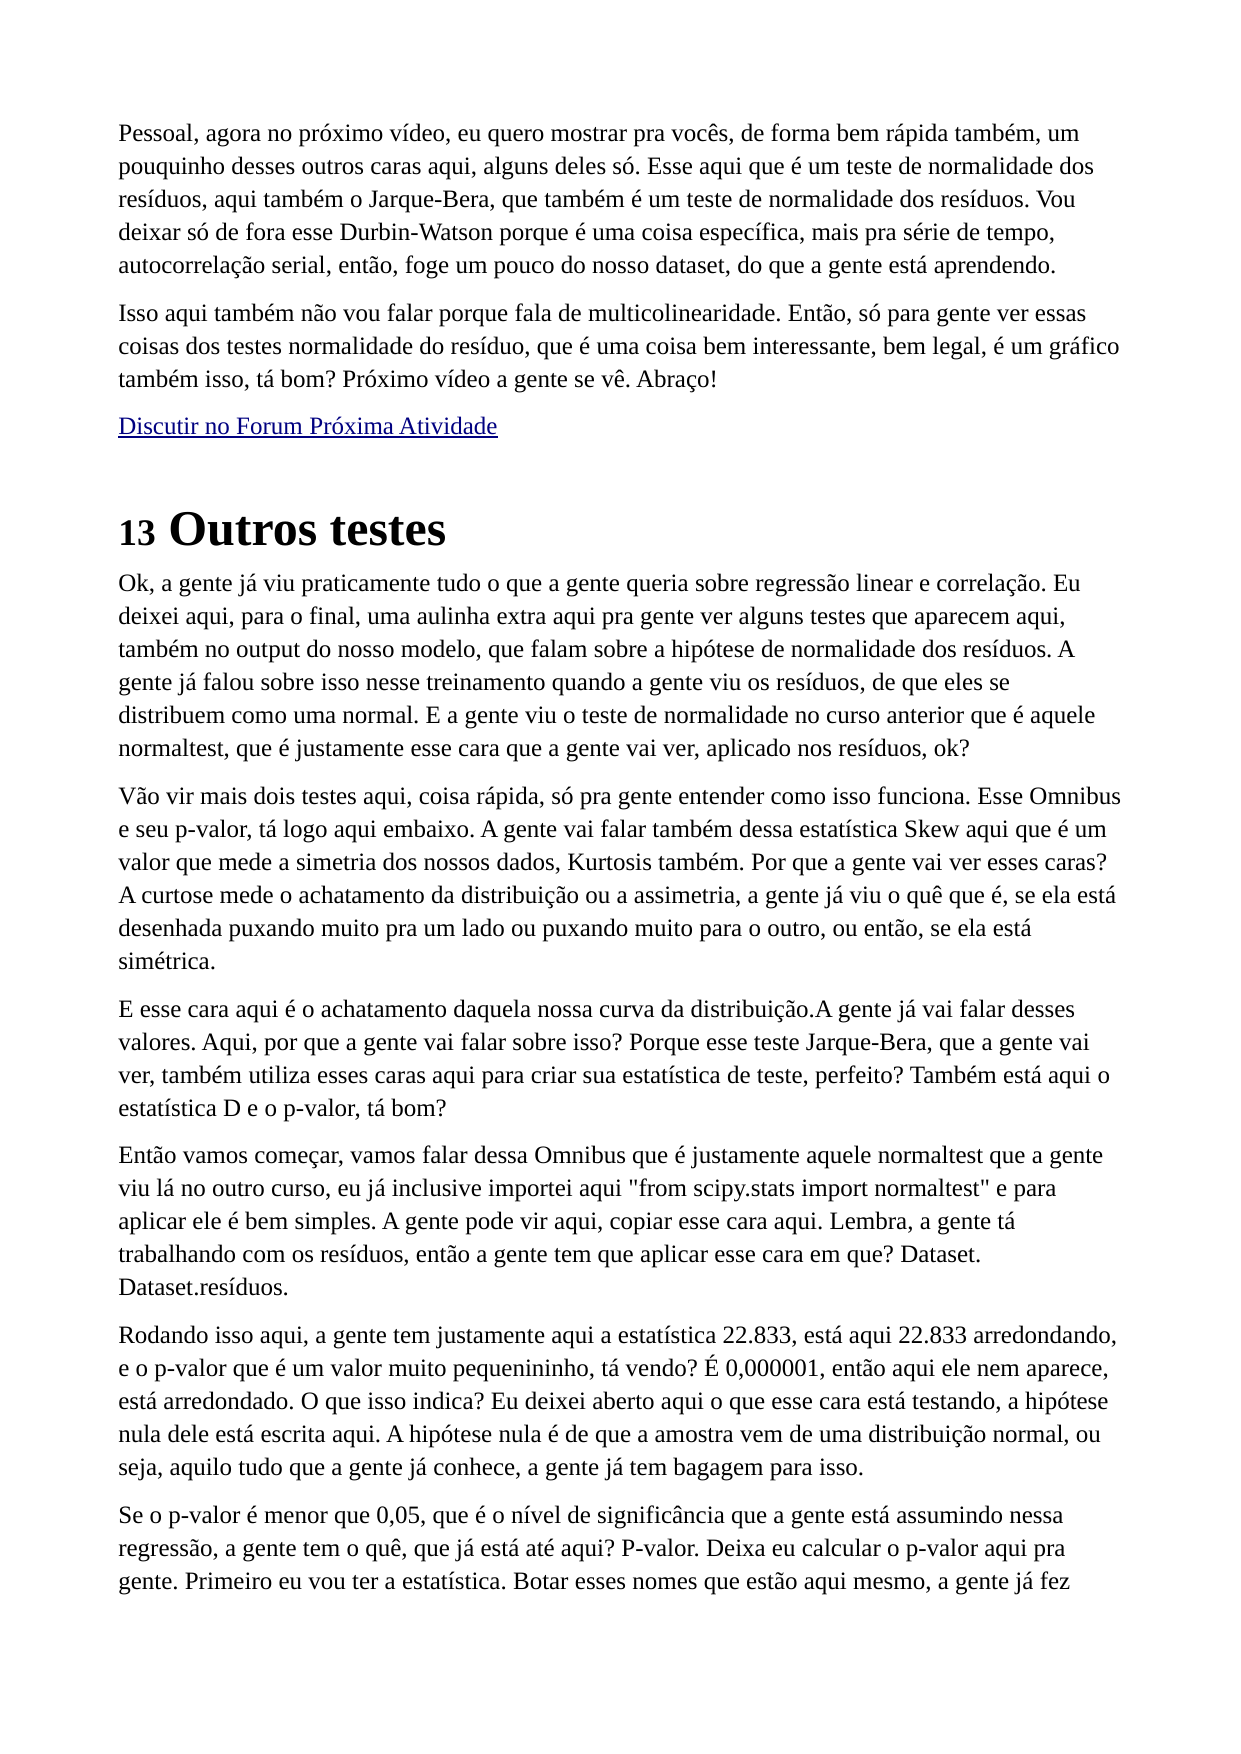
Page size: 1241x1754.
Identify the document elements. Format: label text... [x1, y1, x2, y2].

text Rodando isso aqui, a gente tem justamente aqui a estatística 22.833, está aqui 22.833 arredondando, e o p-valor que é um valor muito pequenininho, tá vendo? É 0,000001, então aqui ele nem aparece, está arredondado. O que isso indica? Eu deixei aberto aqui o que esse cara está testando, a hipótese nula dele está escrita aqui. A hipótese nula é de que a amostra vem de uma distribuição normal, ou seja, aquilo tudo que a gente já conhece, a gente já tem bagagem para isso. [118, 1320, 1122, 1481]
text Então vamos começar, vamos falar dessa Omnibus que é justamente aquele normaltest que a gente viu lá no outro curso, eu já inclusive importei aqui "from scipy.stats import normaltest" e para aplicar ele é bem simples. A gente pode vir aqui, copiar esse cara aqui. Lembra, a gente tá trabalhando com os resíduos, então a gente tem que aplicar esse cara em que? Dataset. Dataset.resíduos. [118, 1140, 1122, 1301]
subtitle 13 Outros testes [118, 498, 1122, 556]
text Se o p-valor é menor que 0,05, que é o nível de significância que a gente está assumindo nessa regressão, a gente tem o quê, que já está até aqui? P-valor. Deixa eu calcular o p-valor aqui pra gente. Primeiro eu vou ter a estatística. Botar esses nomes que estão aqui mesmo, a gente já fez [118, 1500, 1122, 1594]
text Pessoal, agora no próximo vídeo, eu quero mostrar pra vocês, de forma bem rápida também, um pouquinho desses outros caras aqui, alguns deles só. Esse aqui que é um teste de normalidade dos resíduos, aqui também o Jarque-Bera, que também é um teste de normalidade dos resíduos. Vou deixar só de fora esse Durbin-Watson porque é uma coisa específica, mais pra série de tempo, autocorrelação serial, então, foge um pouco do nosso dataset, do que a gente está aprendendo. [118, 118, 1122, 279]
text E esse cara aqui é o achatamento daquela nossa curva da distribuição.A gente já vai falar desses valores. Aqui, por que a gente vai falar sobre isso? Porque esse teste Jarque-Bera, que a gente vai ver, também utiliza esses caras aqui para criar sua estatística de teste, perfeito? Também está aqui o estatística D e o p-valor, tá bom? [118, 994, 1122, 1121]
text Vão vir mais dois testes aqui, coisa rápida, só pra gente entender como isso funciona. Esse Omnibus e seu p-valor, tá logo aqui embaixo. A gente vai falar também dessa estatística Skew aqui que é um valor que mede a simetria dos nossos dados, Kurtosis também. Por que a gente vai ver esses caras? A curtose mede o achatamento da distribuição ou a assimetria, a gente já viu o quê que é, se ela está desenhada puxando muito pra um lado ou puxando muito para o outro, ou então, se ela está simétrica. [118, 781, 1122, 975]
text Isso aqui também não vou falar porque fala de multicolinearidade. Então, só para gente ver essas coisas dos testes normalidade do resíduo, que é uma coisa bem interessante, bem legal, é um gráfico também isso, tá bom? Próximo vídeo a gente se vê. Abraço! [118, 298, 1122, 393]
text Ok, a gente já viu praticamente tudo o que a gente queria sobre regressão linear e correlação. Eu deixei aqui, para o final, uma aulinha extra aqui pra gente ver alguns testes que aparecem aqui, também no output do nosso modelo, que falam sobre a hipótese de normalidade dos resíduos. A gente já falou sobre isso nesse treinamento quando a gente viu os resíduos, de que eles se distribuem como uma normal. E a gente viu o teste de normalidade no curso anterior que é aquele normaltest, que é justamente esse cara que a gente vai ver, aplicado nos resíduos, ok? [118, 568, 1122, 762]
text Discutir no Forum Próxima Atividade [118, 411, 1122, 440]
